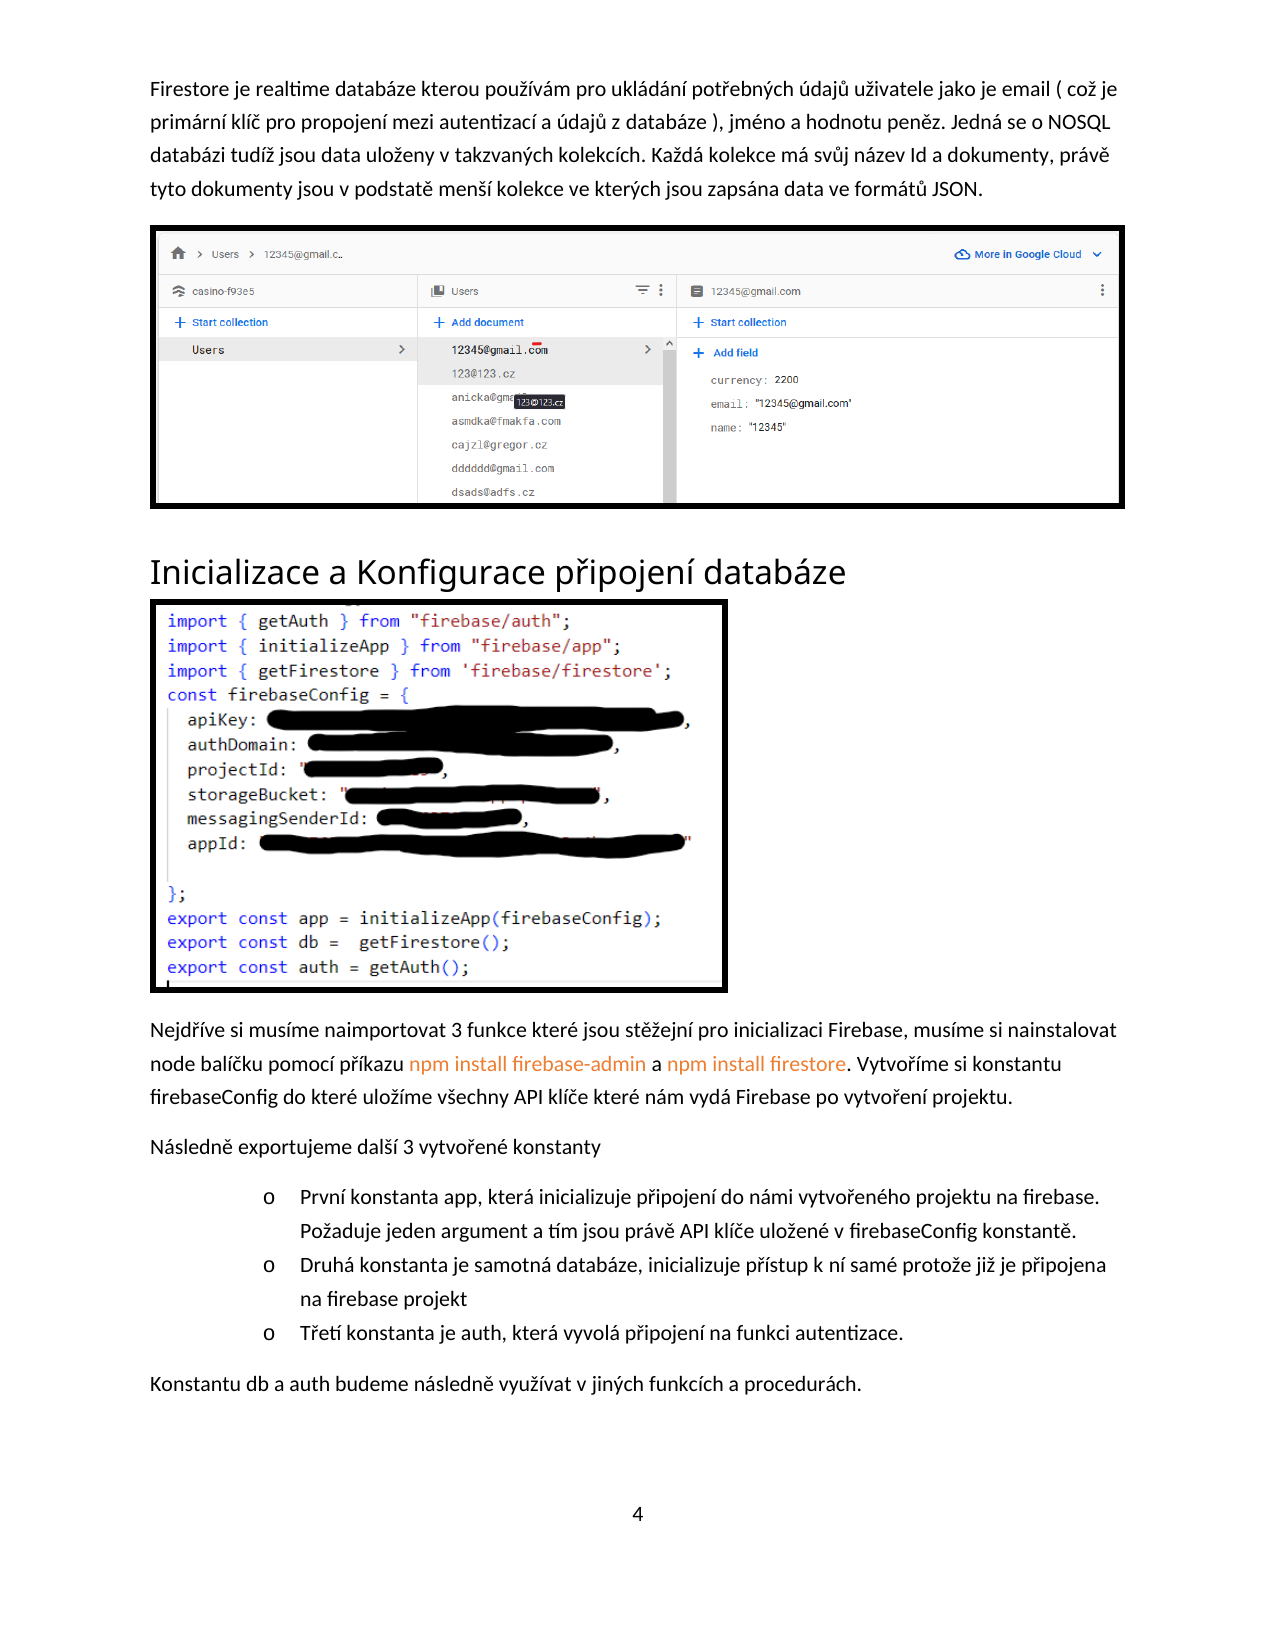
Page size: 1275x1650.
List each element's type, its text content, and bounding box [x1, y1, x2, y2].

list První konstanta app, která inicializuje připojení do námi vytvořeného projektu na firebase. Požaduje jeden argument a tím jsou právě API klíče uložené v firebaseConfig konstantě. [262, 1183, 1125, 1244]
text Konstantu db a auth budeme následně využívat v jiných funkcích a procedurách. [150, 1370, 1125, 1397]
text Následně exportujeme další 3 vytvořené konstanty [150, 1133, 1125, 1160]
text Nejdříve si musíme naimportovat 3 funkce které jsou stěžejní pro inicializaci Firebase, musíme si nainstalovat node balíčku pomocí příkazu npm install firebase-admin a npm install firestore. Vytvoříme si konstantu firebaseConfig do které uložíme všechny API klíče které nám vydá Firebase po vytvoření projektu. [150, 1017, 1125, 1110]
subtitle Inicializace a Konfigurace připojení databáze [150, 549, 1125, 594]
list Třetí konstanta je auth, která vyvolá připojení na funkci autentizace. [262, 1319, 1125, 1347]
list Druhá konstanta je samotná databáze, inicializuje přístup k ní samé protože již je připojena na firebase projekt [262, 1251, 1125, 1312]
text Firestore je realtime databáze kterou používám pro ukládání potřebných údajů uživatele jako je email ( což je primární klíč pro propojení mezi autentizací a údajů z databáze ), jméno a hodnotu peněz. Jedná se o NOSQL databázi tudíž jsou data uloženy v takzvaných kolekcích. Každá kolekce má svůj název Id a dokumenty, právě tyto dokumenty jsou v podstatě menší kolekce ve kterých jsou zapsána data ve formátů JSON. [150, 75, 1125, 202]
